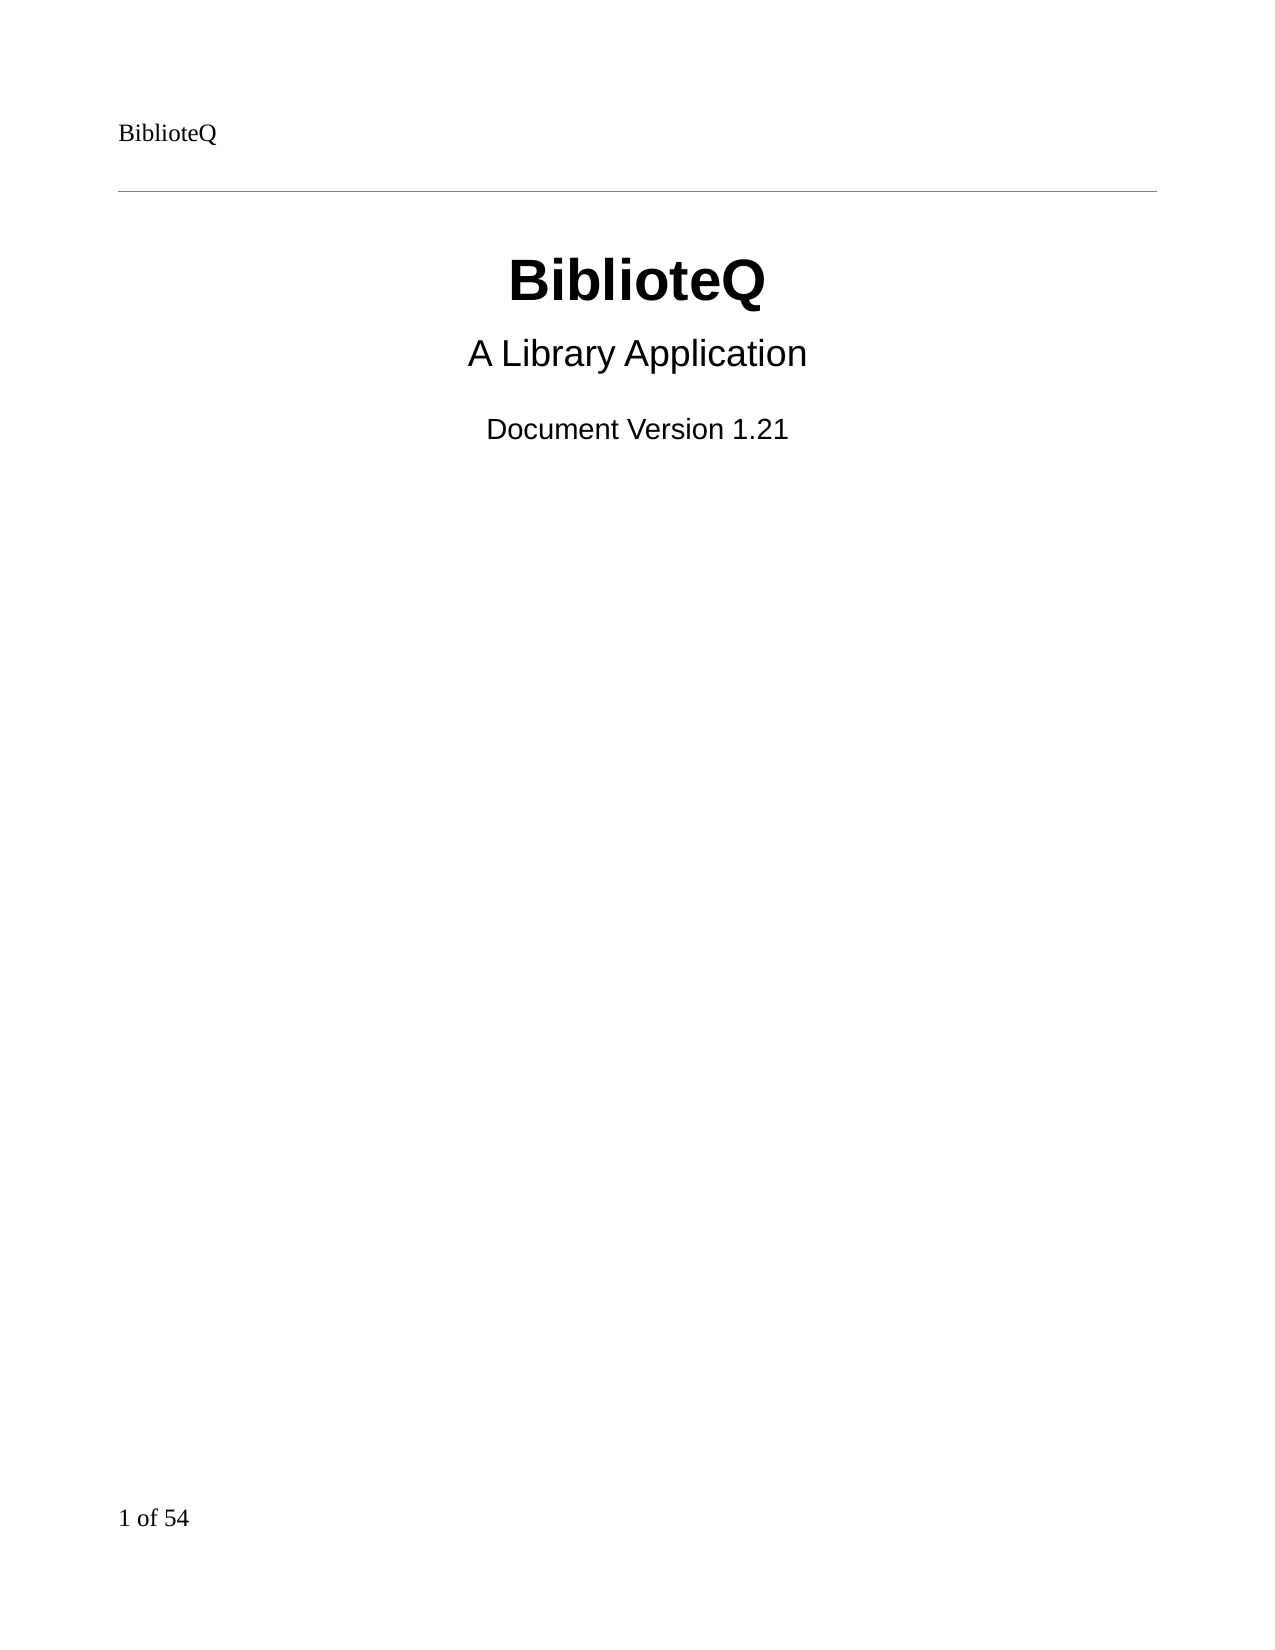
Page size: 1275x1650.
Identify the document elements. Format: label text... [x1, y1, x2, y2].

subtitle Document Version 1.21 [118, 412, 1157, 446]
title BiblioteQ [118, 246, 1157, 313]
subtitle A Library Application [118, 331, 1157, 374]
